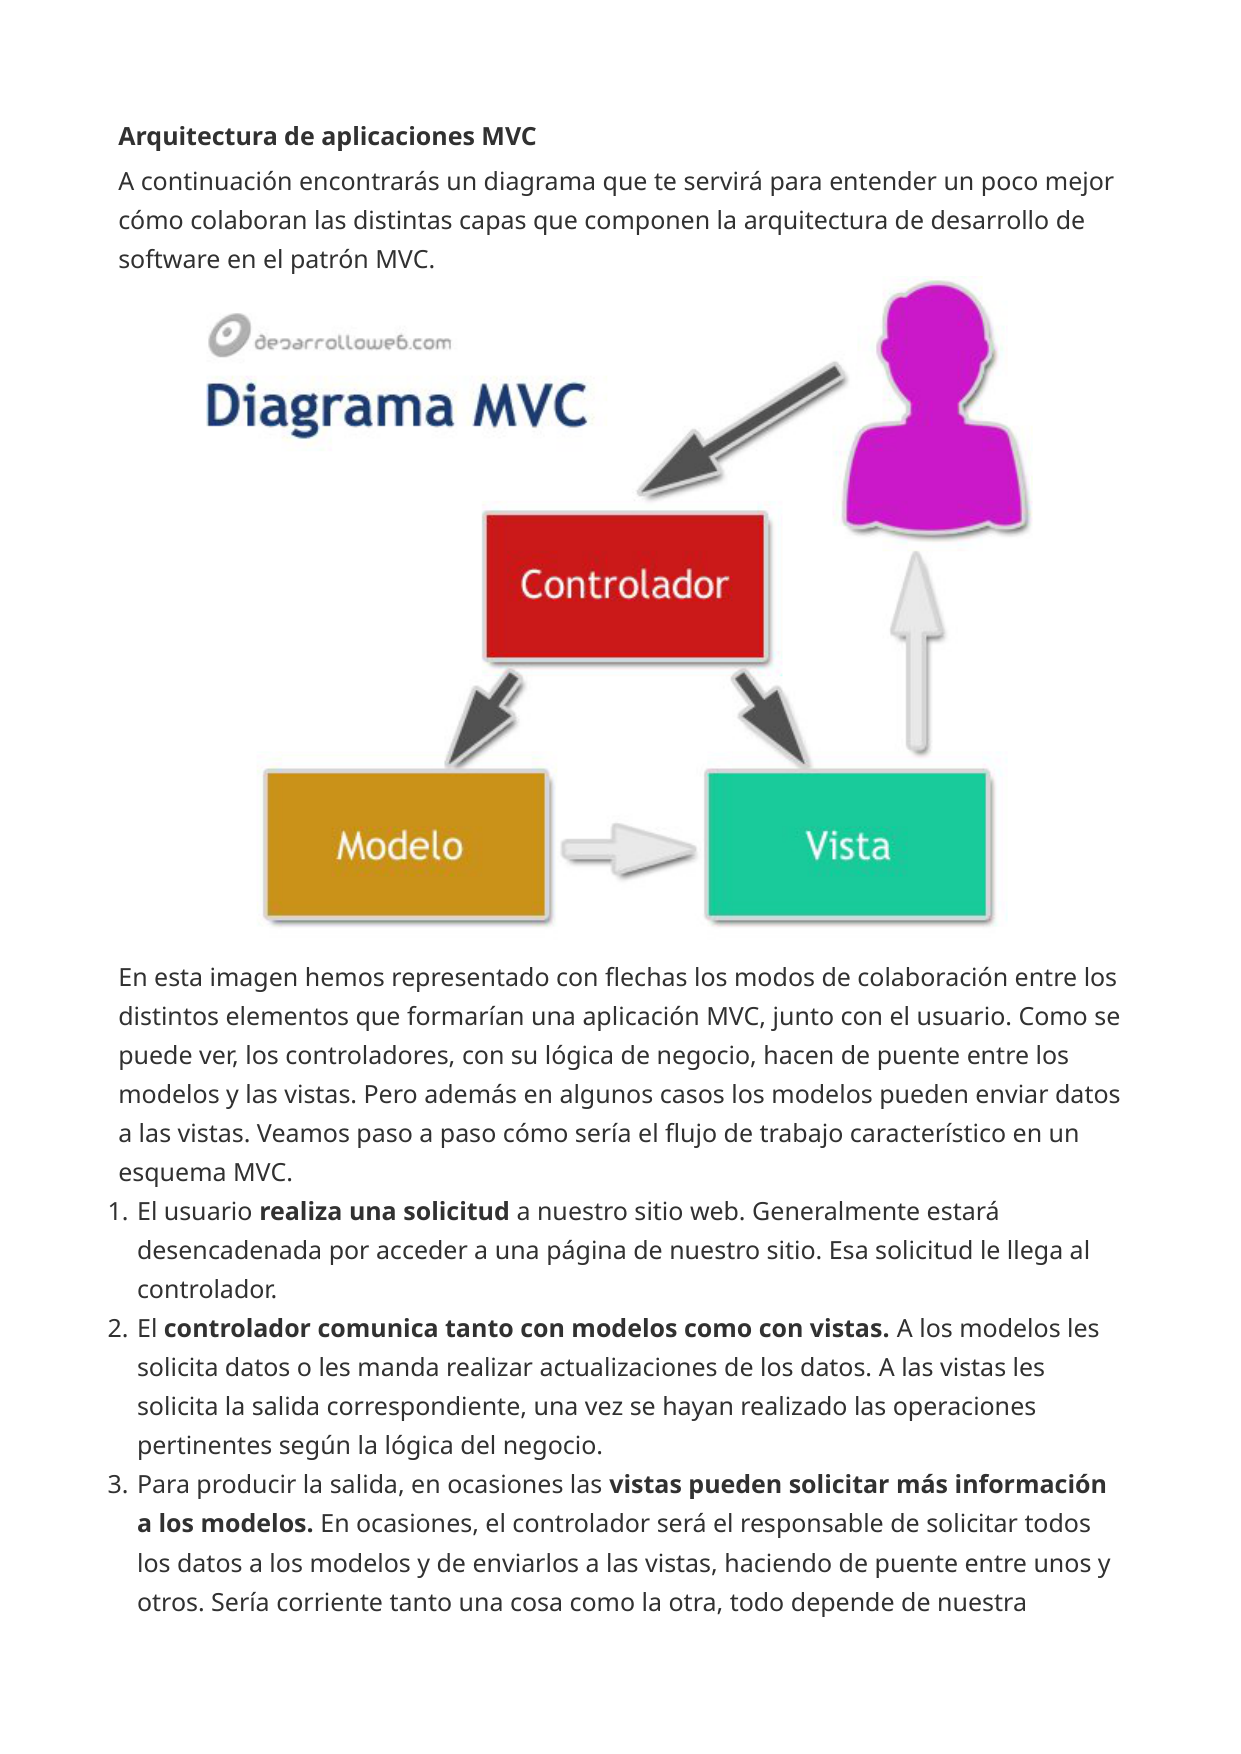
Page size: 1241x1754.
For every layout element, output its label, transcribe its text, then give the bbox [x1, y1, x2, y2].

text A continuación encontrarás un diagrama que te servirá para entender un poco mejor cómo colaboran las distintas capas que componen la arquitectura de desarrollo de software en el patrón MVC. [118, 159, 1122, 276]
list El usuario realiza una solicitud a nuestro sitio web. Generalmente estará desencadenada por acceder a una página de nuestro sitio. Esa solicitud le llega al controlador. [118, 1189, 1122, 1306]
subtitle Arquitectura de aplicaciones MVC [118, 118, 1122, 152]
list Para producir la salida, en ocasiones las vistas pueden solicitar más información a los modelos. En ocasiones, el controlador será el responsable de solicitar todos los datos a los modelos y de enviarlos a las vistas, haciendo de puente entre unos y otros. Sería corriente tanto una cosa como la otra, todo depende de nuestra implementación; por eso esa flecha la hemos coloreado de otro color. [118, 1462, 1122, 1618]
list El controlador comunica tanto con modelos como con vistas. A los modelos les solicita datos o les manda realizar actualizaciones de los datos. A las vistas les solicita la salida correspondiente, una vez se hayan realizado las operaciones pertinentes según la lógica del negocio. [118, 1306, 1122, 1462]
text En esta imagen hemos representado con flechas los modos de colaboración entre los distintos elementos que formarían una aplicación MVC, junto con el usuario. Como se puede ver, los controladores, con su lógica de negocio, hacen de puente entre los modelos y las vistas. Pero además en algunos casos los modelos pueden enviar datos a las vistas. Veamos paso a paso cómo sería el flujo de trabajo característico en un esquema MVC. [118, 954, 1122, 1189]
picture [182, 276, 1058, 955]
